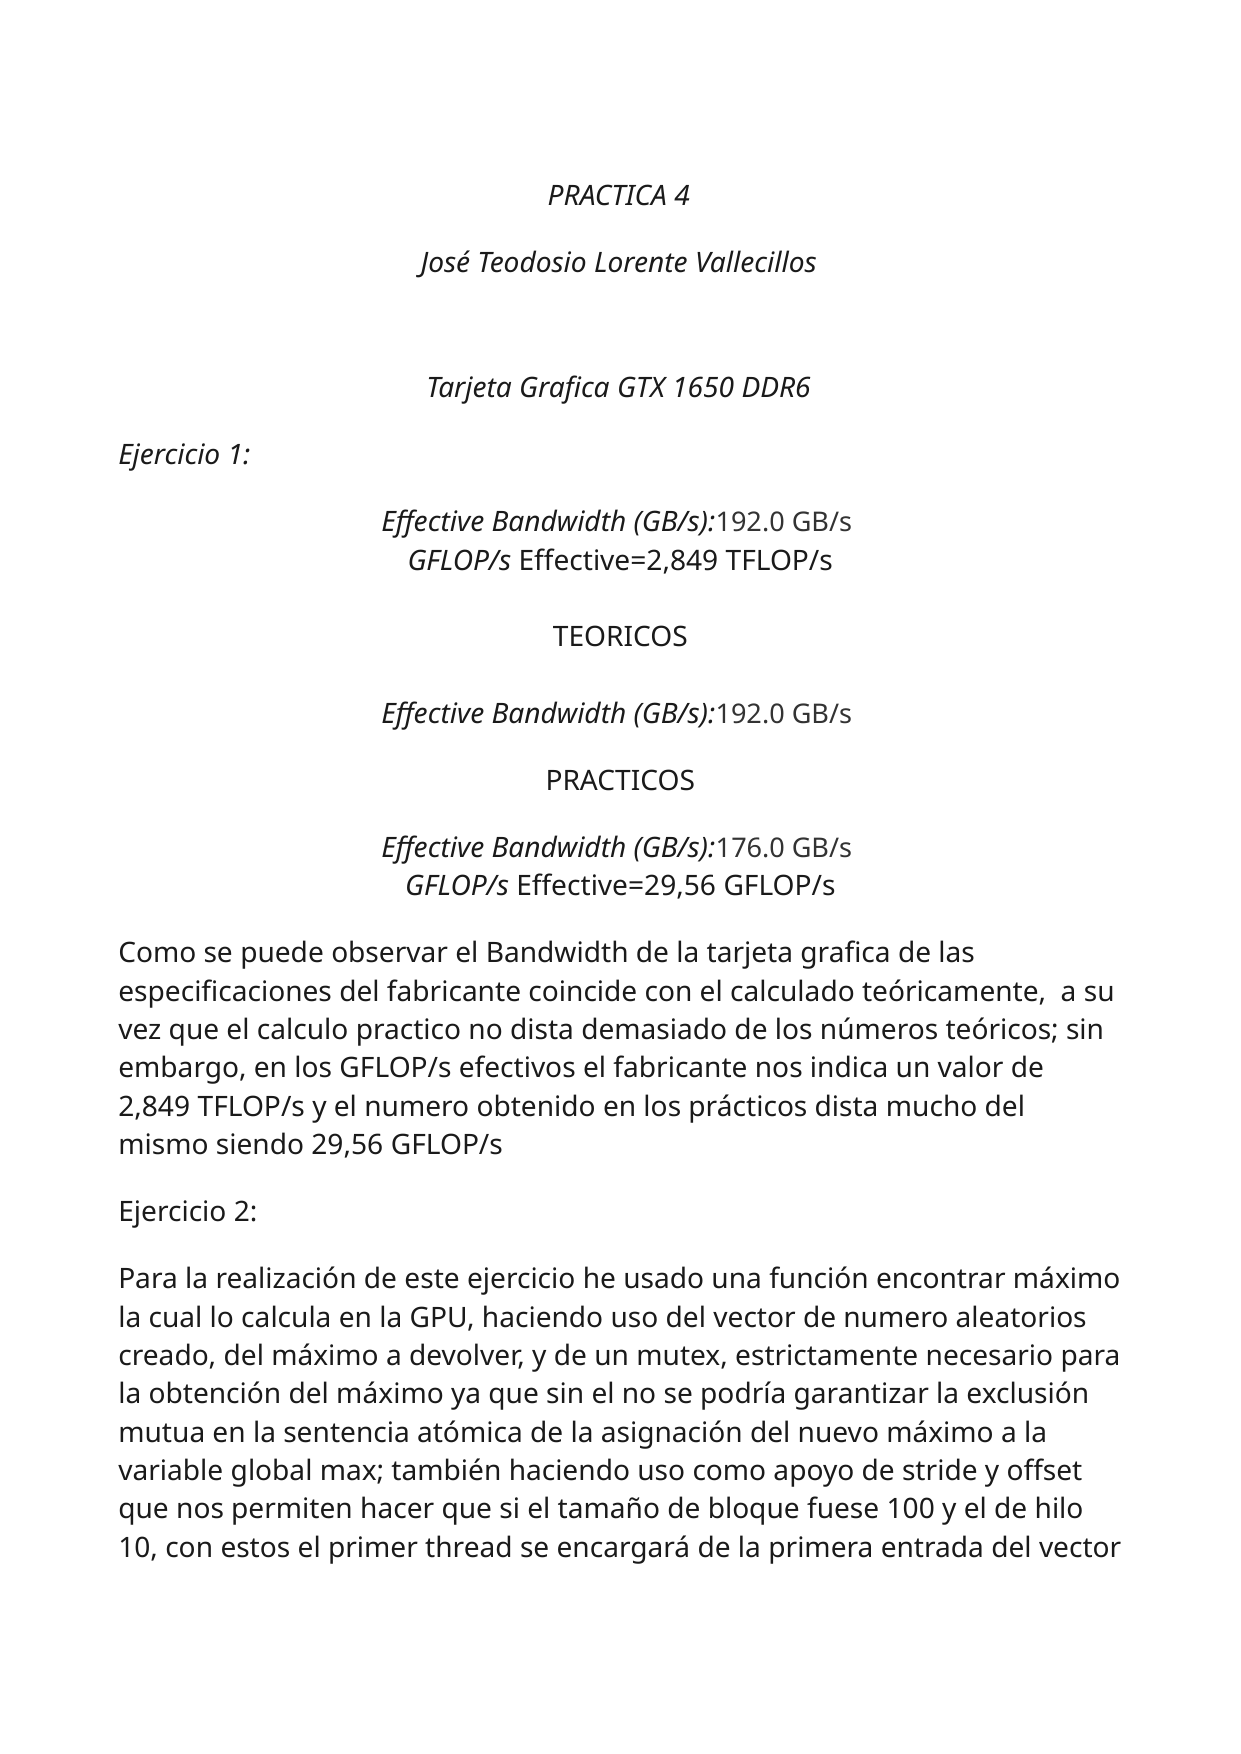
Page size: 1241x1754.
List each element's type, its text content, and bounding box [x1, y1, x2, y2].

text Effective Bandwidth (GB/s):192.0 GB/s [118, 501, 1122, 540]
text Effective Bandwidth (GB/s):176.0 GB/s [118, 827, 1122, 866]
text PRACTICA 4 [118, 176, 1122, 214]
text Ejercicio 2: [118, 1191, 1122, 1230]
text PRACTICOS [118, 760, 1122, 798]
text Ejercicio 1: [118, 434, 1122, 473]
text José Teodosio Lorente Vallecillos [118, 243, 1122, 281]
text Effective Bandwidth (GB/s):192.0 GB/s [118, 693, 1122, 731]
text GFLOP/s Effective=29,56 GFLOP/s [118, 866, 1122, 904]
text GFLOP/s Effective=2,849 TFLOP/s [118, 540, 1122, 578]
text TEORICOS [118, 616, 1122, 655]
text Como se puede observar el Bandwidth de la tarjeta grafica de las especificaciones del fabricante coincide con el calculado teóricamente, a su vez que el calculo practico no dista demasiado de los números teóricos; sin embargo, en los GFLOP/s efectivos el fabricante nos indica un valor de 2,849 TFLOP/s y el numero obtenido en los prácticos dista mucho del mismo siendo 29,56 GFLOP/s [118, 933, 1122, 1163]
text Tarjeta Grafica GTX 1650 DDR6 [118, 367, 1122, 406]
text Para la realización de este ejercicio he usado una función encontrar máximo la cual lo calcula en la GPU, haciendo uso del vector de numero aleatorios creado, del máximo a devolver, y de un mutex, estrictamente necesario para la obtención del máximo ya que sin el no se podría garantizar la exclusión mutua en la sentencia atómica de la asignación del nuevo máximo a la variable global max; también haciendo uso como apoyo de stride y offset que nos permiten hacer que si el tamaño de bloque fuese 100 y el de hilo 10, con estos el primer thread se encargará de la primera entrada del vector [118, 1258, 1122, 1565]
